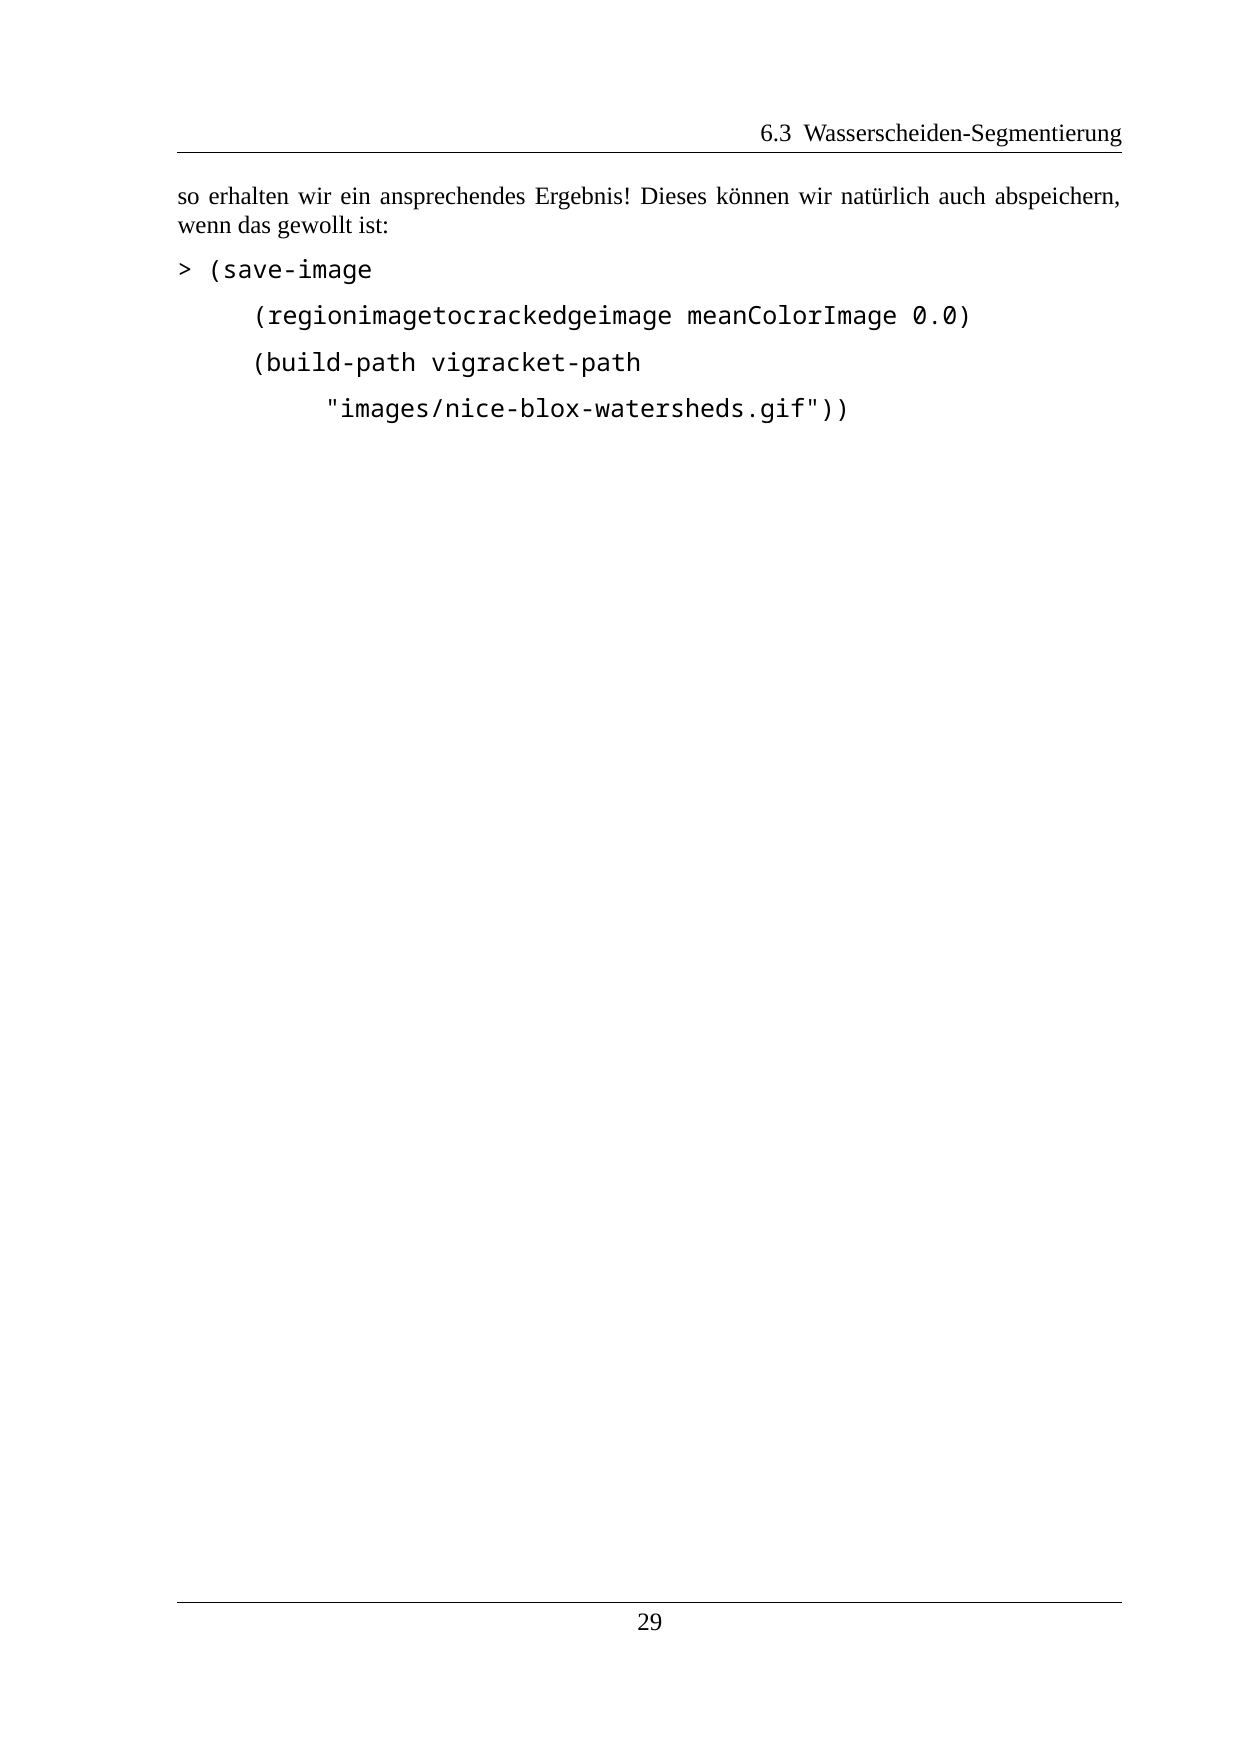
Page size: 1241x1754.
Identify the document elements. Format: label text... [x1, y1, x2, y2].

text (regionimagetocrackedgeimage meanColorImage 0.0) [177, 298, 1122, 332]
text > (save-image [177, 251, 1122, 285]
text (build-path vigracket-path [177, 344, 1122, 378]
text so erhalten wir ein ansprechendes Ergebnis! Dieses können wir natürlich auch abspeichern, wenn das gewollt ist: [177, 181, 1122, 239]
text "images/nice-blox-watersheds.gif")) [177, 391, 1122, 425]
